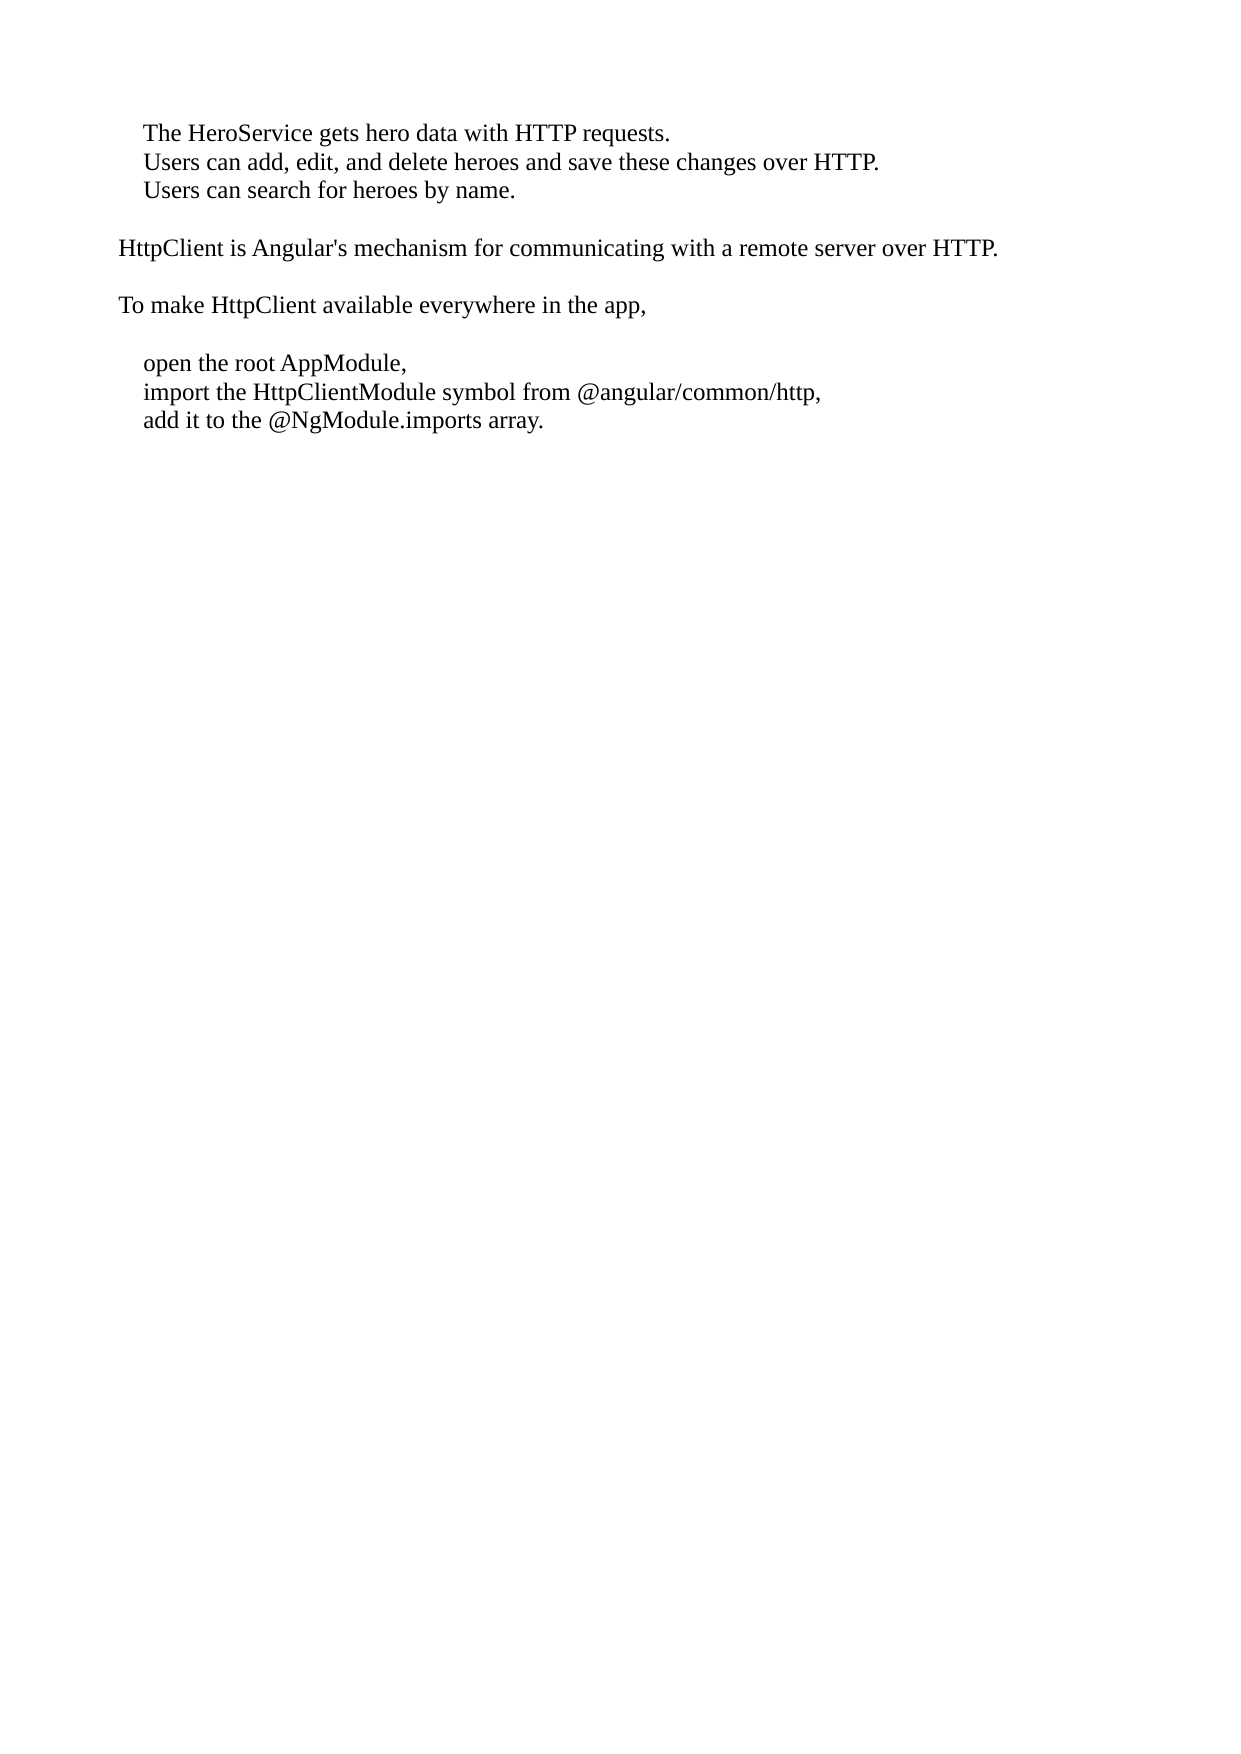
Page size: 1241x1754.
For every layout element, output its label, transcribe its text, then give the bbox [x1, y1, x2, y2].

text HttpClient is Angular's mechanism for communicating with a remote server over HTTP. [118, 233, 1122, 262]
text Users can add, edit, and delete heroes and save these changes over HTTP. [118, 147, 1122, 176]
text open the root AppModule, [118, 348, 1122, 377]
text Users can search for heroes by name. [118, 176, 1122, 204]
text add it to the @NgModule.imports array. [118, 406, 1122, 434]
text To make HttpClient available everywhere in the app, [118, 291, 1122, 319]
text The HeroService gets hero data with HTTP requests. [118, 118, 1122, 147]
text import the HttpClientModule symbol from @angular/common/http, [118, 377, 1122, 406]
